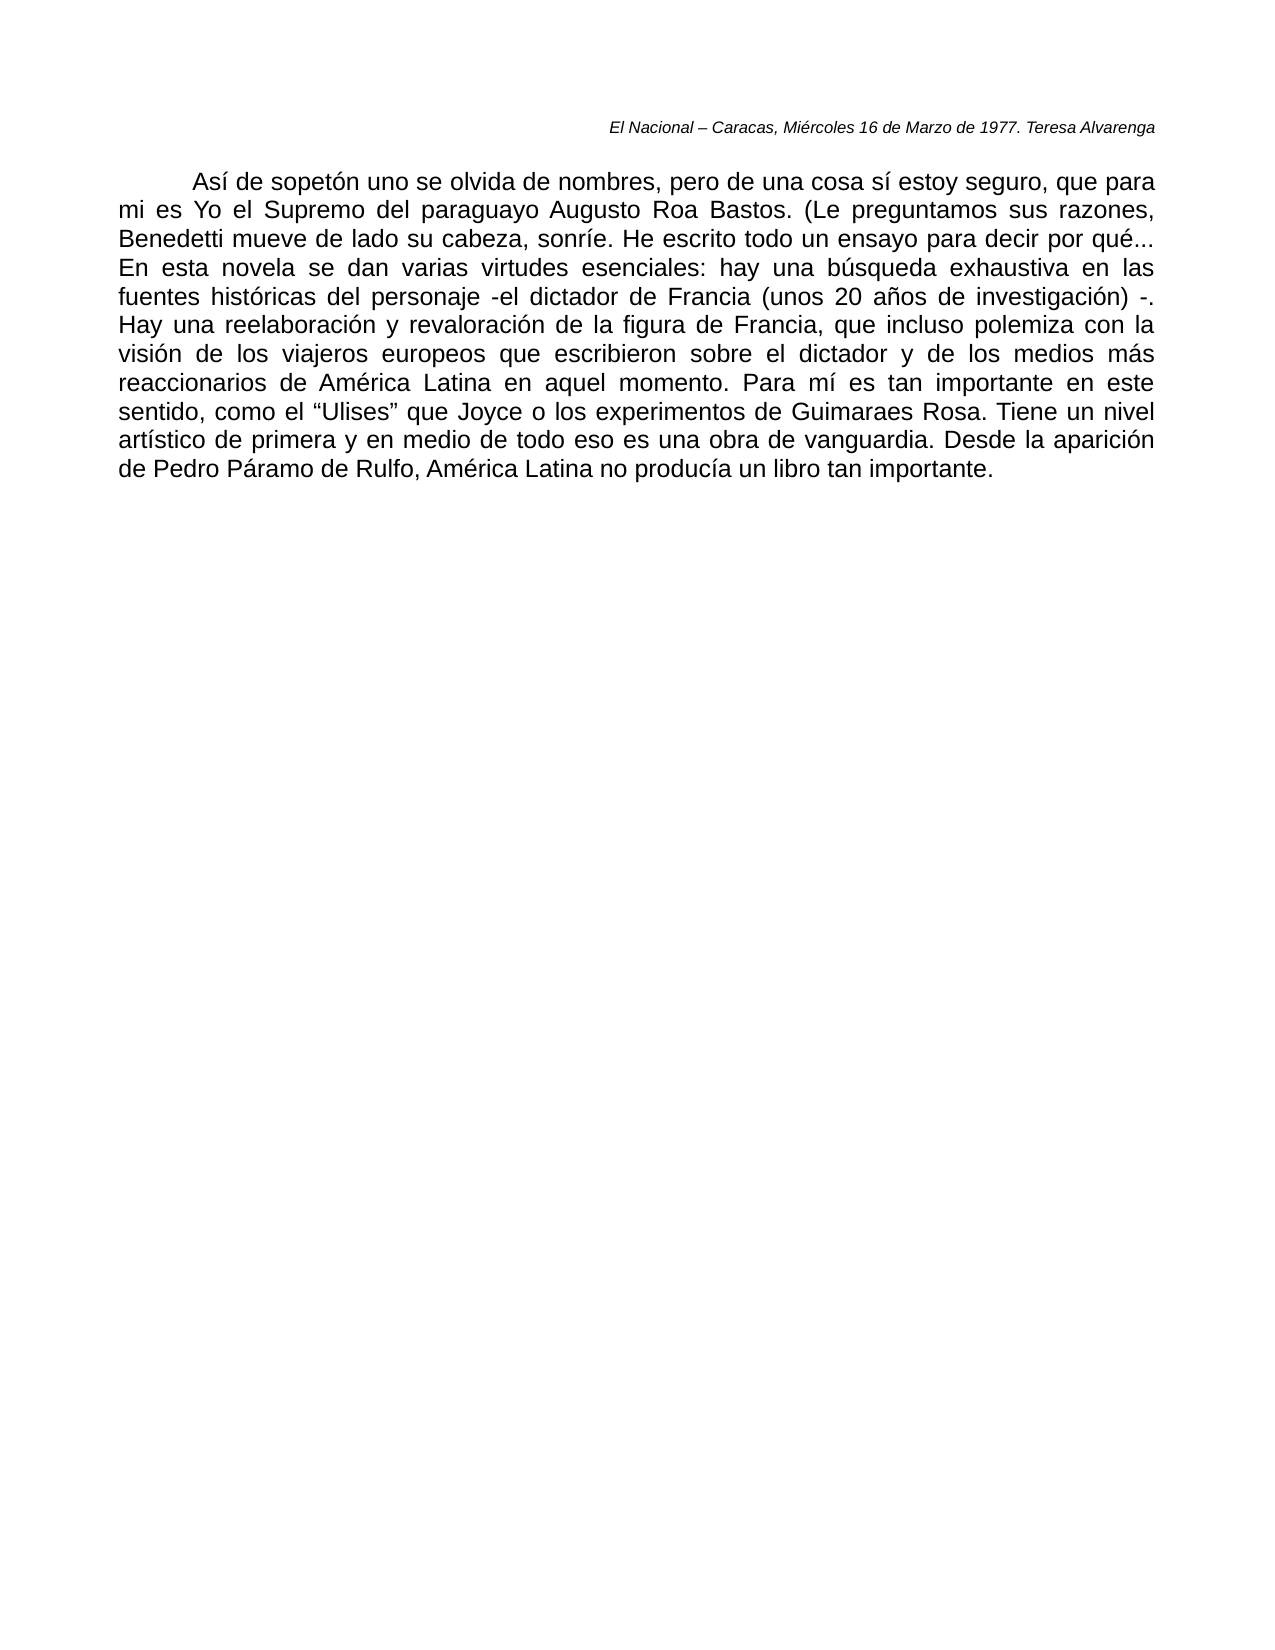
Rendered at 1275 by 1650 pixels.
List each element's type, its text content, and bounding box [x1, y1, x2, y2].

text Así de sopetón uno se olvida de nombres, pero de una cosa sí estoy seguro, que para mi es Yo el Supremo del paraguayo Augusto Roa Bastos. (Le preguntamos sus razones, Benedetti mueve de lado su cabeza, sonríe. He escrito todo un ensayo para decir por qué... En esta novela se dan varias virtudes esenciales: hay una búsqueda exhaustiva en las fuentes históricas del personaje -el dictador de Francia (unos 20 años de investigación) -. Hay una reelaboración y revaloración de la figura de Francia, que incluso polemiza con la visión de los viajeros europeos que escribieron sobre el dictador y de los medios más reaccionarios de América Latina en aquel momento. Para mí es tan importante en este sentido, como el “Ulises” que Joyce o los experimentos de Guimaraes Rosa. Tiene un nivel artístico de primera y en medio de todo eso es una obra de vanguardia. Desde la aparición de Pedro Páramo de Rulfo, América Latina no producía un libro tan importante. [118, 167, 1157, 483]
